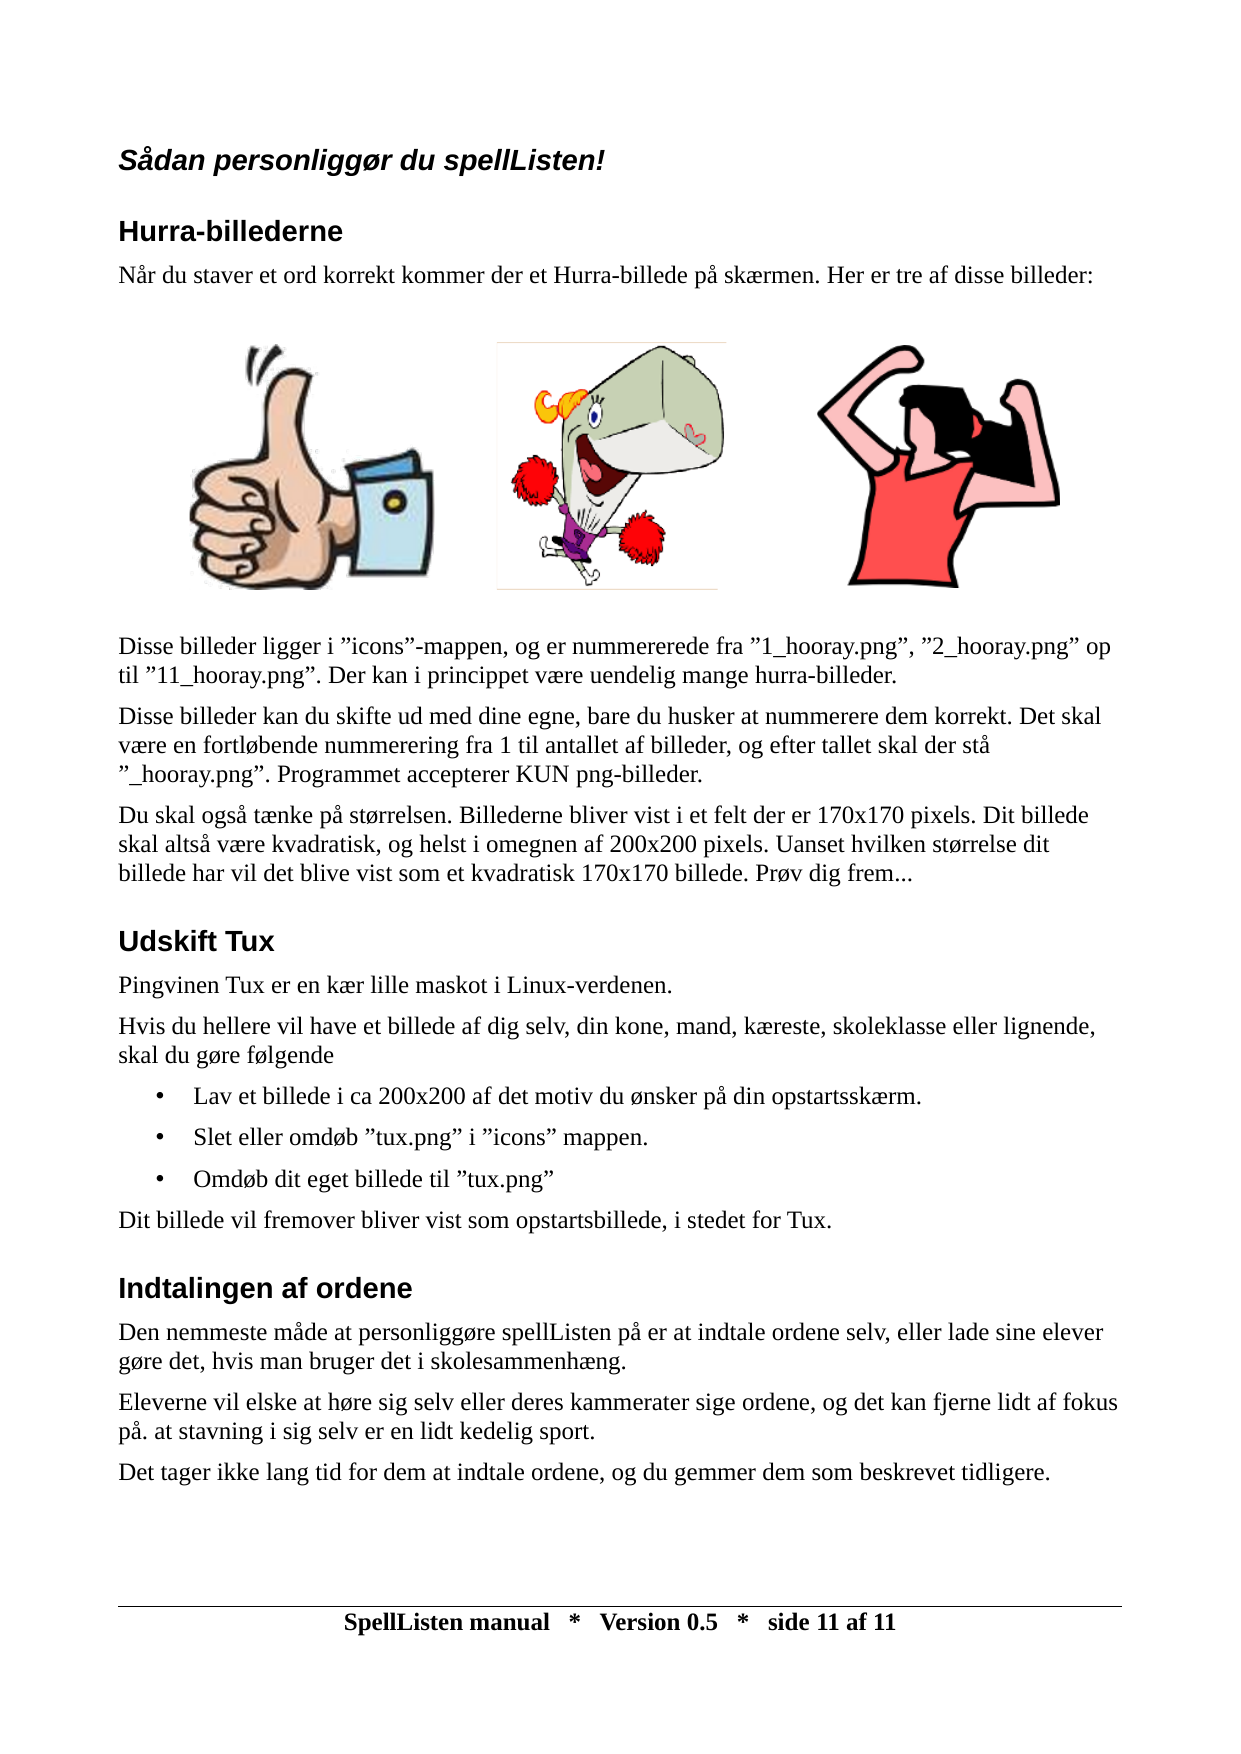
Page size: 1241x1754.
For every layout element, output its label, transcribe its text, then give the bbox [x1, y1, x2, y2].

text Det tager ikke lang tid for dem at indtale ordene, og du gemmer dem som beskrevet tidligere. [118, 1457, 1122, 1486]
text Pingvinen Tux er en kær lille maskot i Linux-verdenen. [118, 970, 1122, 999]
subtitle Indtalingen af ordene [118, 1271, 1122, 1305]
text Den nemmeste måde at personliggøre spellListen på er at indtale ordene selv, eller lade sine elever gøre det, hvis man bruger det i skolesammenhæng. [118, 1317, 1122, 1375]
text Dit billede vil fremover bliver vist som opstartsbillede, i stedet for Tux. [118, 1205, 1122, 1234]
text Når du staver et ord korrekt kommer der et Hurra-billede på skærmen. Her er tre af disse billeder: [118, 260, 1122, 289]
subtitle Hurra-billederne [118, 214, 1122, 248]
list Slet eller omdøb ”tux.png” i ”icons” mappen. [156, 1122, 1122, 1151]
list Lav et billede i ca 200x200 af det motiv du ønsker på din opstartsskærm. [156, 1081, 1122, 1110]
text Disse billeder kan du skifte ud med dine egne, bare du husker at nummerere dem korrekt. Det skal være en fortløbende nummerering fra 1 til antallet af billeder, og efter tallet skal der stå ”_hooray.png”. Programmet accepterer KUN png-billeder. [118, 701, 1122, 788]
list Omdøb dit eget billede til ”tux.png” [156, 1164, 1122, 1192]
subtitle Sådan personliggør du spellListen! [118, 143, 1122, 177]
picture [189, 344, 435, 590]
picture [817, 345, 1060, 588]
text Du skal også tænke på størrelsen. Billederne bliver vist i et felt der er 170x170 pixels. Dit billede skal altså være kvadratisk, og helst i omegnen af 200x200 pixels. Uanset hvilken størrelse dit billede har vil det blive vist som et kvadratisk 170x170 billede. Prøv dig frem... [118, 800, 1122, 886]
text Disse billeder ligger i ”icons”-mappen, og er nummererede fra ”1_hooray.png”, ”2_hooray.png” op til ”11_hooray.png”. Der kan i princippet være uendelig mange hurra-billeder. [118, 631, 1122, 689]
text Eleverne vil elske at høre sig selv eller deres kammerater sige ordene, og det kan fjerne lidt af fokus på. at stavning i sig selv er en lidt kedelig sport. [118, 1387, 1122, 1445]
text Hvis du hellere vil have et billede af dig selv, din kone, mand, kæreste, skoleklasse eller lignende, skal du gøre følgende [118, 1011, 1122, 1069]
subtitle Udskift Tux [118, 924, 1122, 957]
picture [496, 342, 744, 590]
